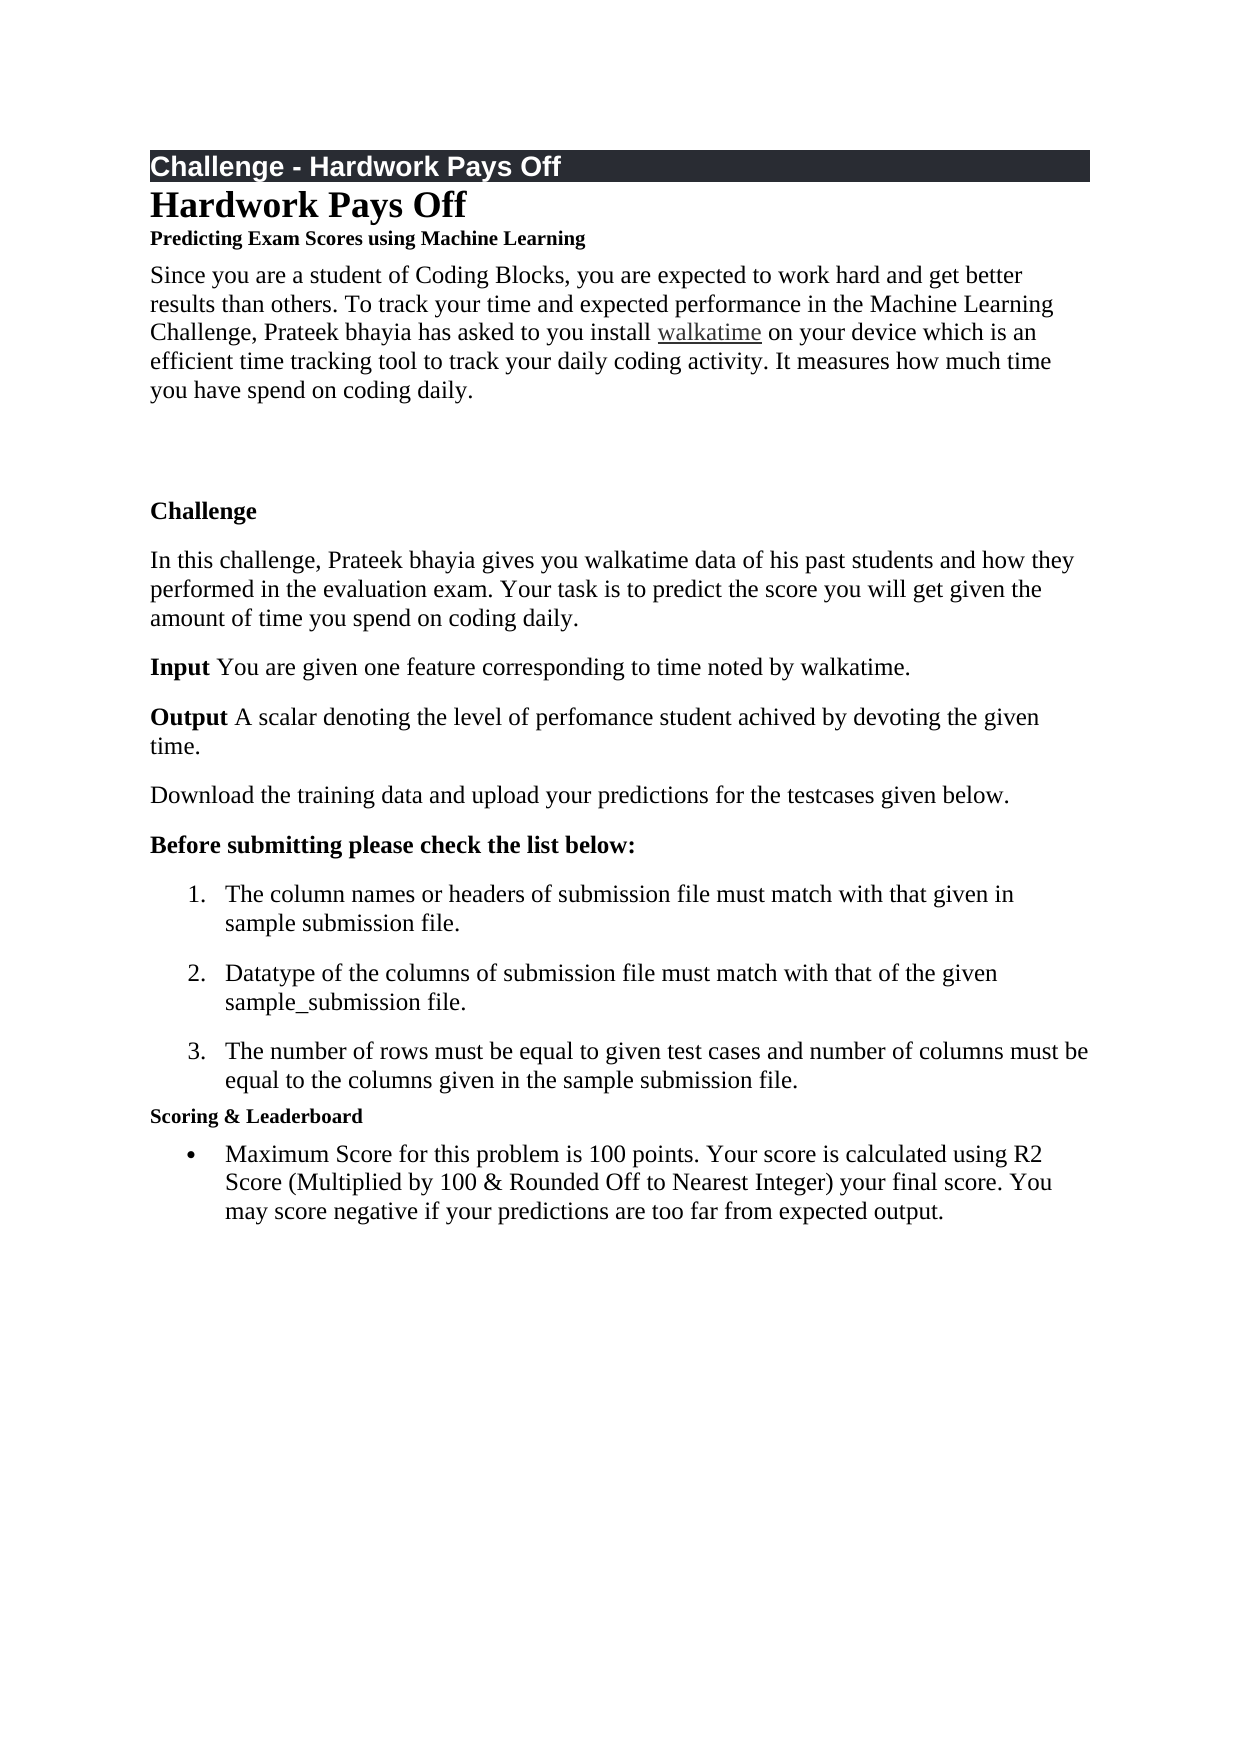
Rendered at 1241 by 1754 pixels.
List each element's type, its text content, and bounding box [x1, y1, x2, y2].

list The column names or headers of submission file must match with that given in sample submission file. [187, 879, 1090, 937]
text Since you are a student of Coding Blocks, you are expected to work hard and get better results than others. To track your time and expected performance in the Machine Learning Challenge, Prateek bhayia has asked to you install walkatime on your device which is an efficient time tracking tool to track your daily coding activity. It measures how much time you have spend on coding daily. [150, 260, 1090, 404]
text In this challenge, Prateek bhayia gives you walkatime data of his past students and how they performed in the evaluation exam. Your task is to predict the score you will get given the amount of time you spend on coding daily. [150, 545, 1090, 632]
subtitle Challenge - Hardwork Pays Off [150, 150, 1090, 182]
list The number of rows must be equal to given test cases and number of columns must be equal to the columns given in the sample submission file. [187, 1036, 1090, 1094]
text Input You are given one feature corresponding to time noted by walkatime. [150, 652, 1090, 681]
text Download the training data and upload your predictions for the testcases given below. [150, 780, 1090, 809]
text Challenge [150, 496, 1090, 524]
text Before submitting please check the list below: [150, 830, 1090, 859]
subtitle Predicting Exam Scores using Machine Learning [150, 226, 1090, 249]
subtitle Hardwork Pays Off [150, 182, 1090, 226]
subtitle Scoring & Leaderboard [150, 1104, 1090, 1128]
list Maximum Score for this problem is 100 points. Your score is calculated using R2 Score (Multiplied by 100 & Rounded Off to Nearest Integer) your final score. You may score negative if your predictions are too far from expected output. [187, 1139, 1090, 1225]
list Datatype of the columns of submission file must match with that of the given sample_submission file. [187, 958, 1090, 1015]
text Output A scalar denoting the level of perfomance student achived by devoting the given time. [150, 702, 1090, 759]
